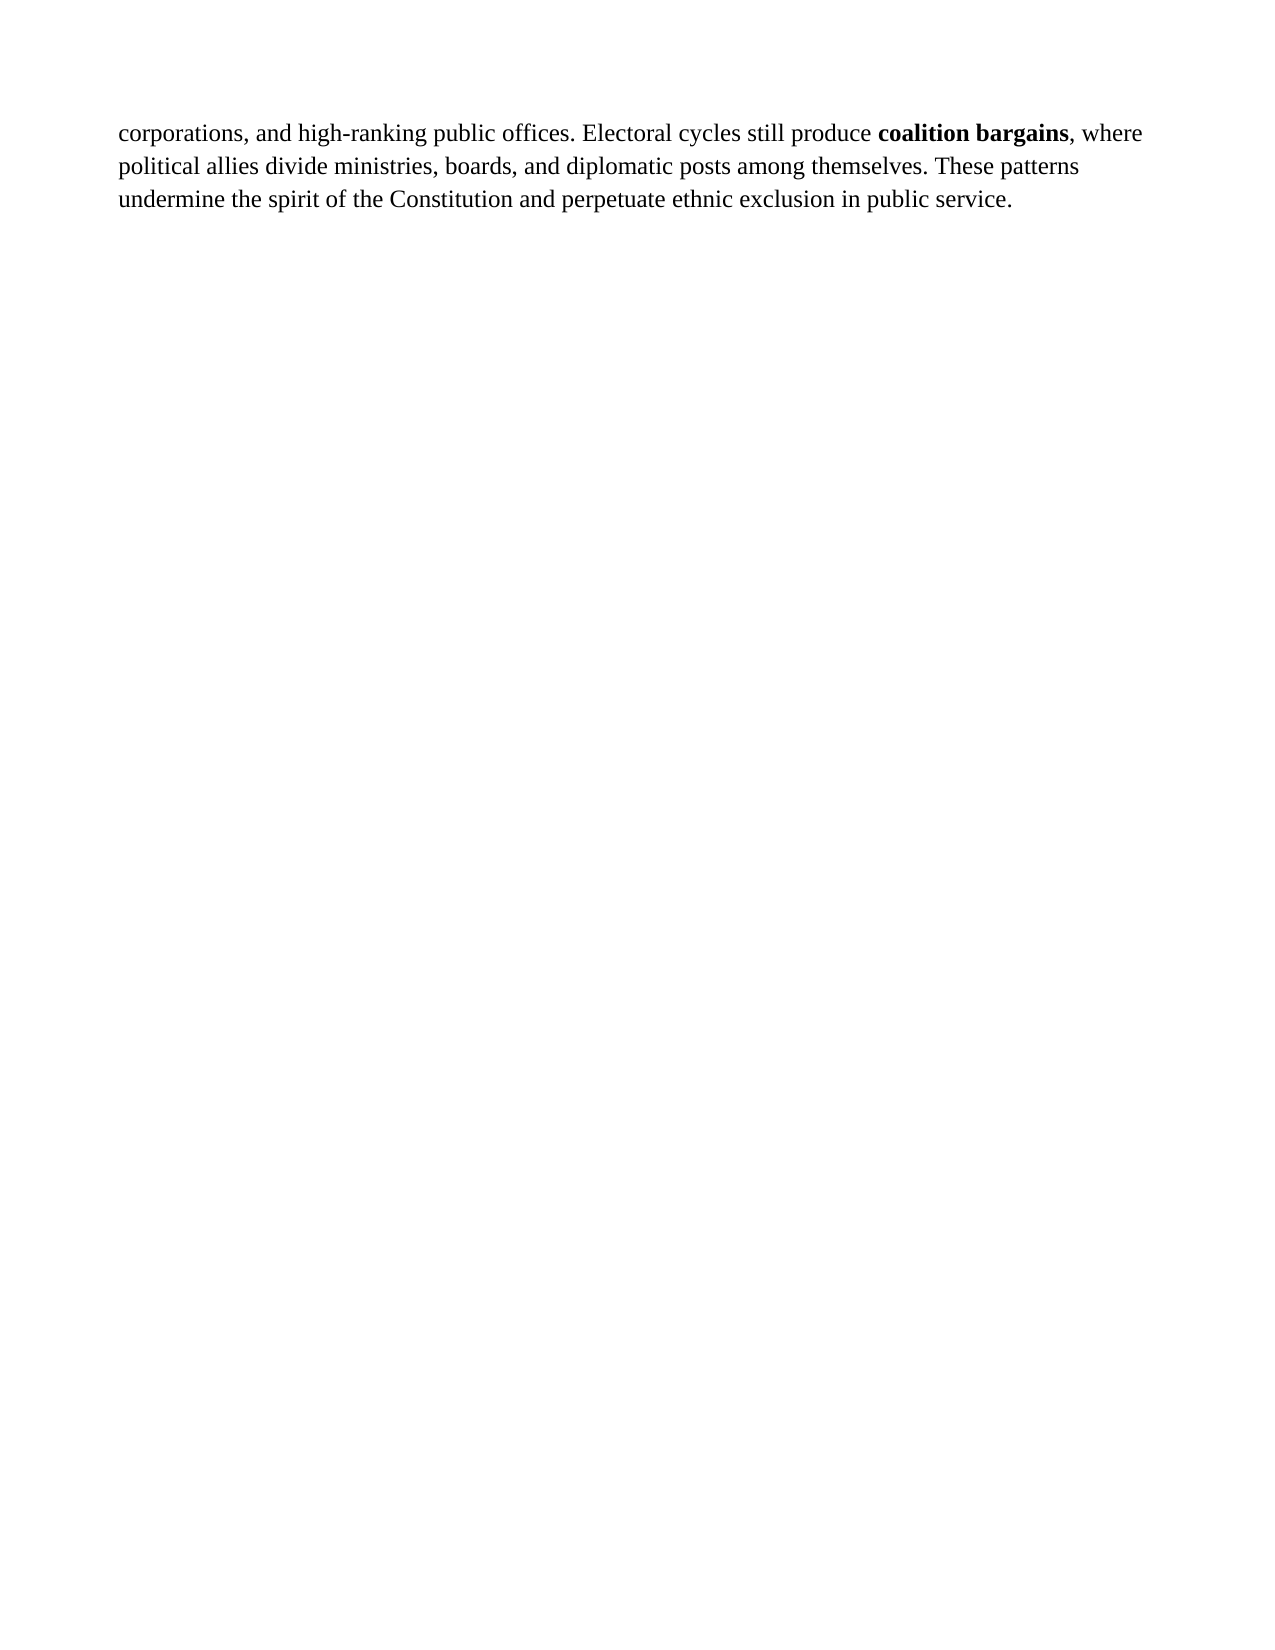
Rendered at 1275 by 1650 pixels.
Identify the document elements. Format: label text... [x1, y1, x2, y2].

text corporations, and high-ranking public offices. Electoral cycles still produce coalition bargains, where political allies divide ministries, boards, and diplomatic posts among themselves. These patterns undermine the spirit of the Constitution and perpetuate ethnic exclusion in public service. [118, 118, 1157, 213]
